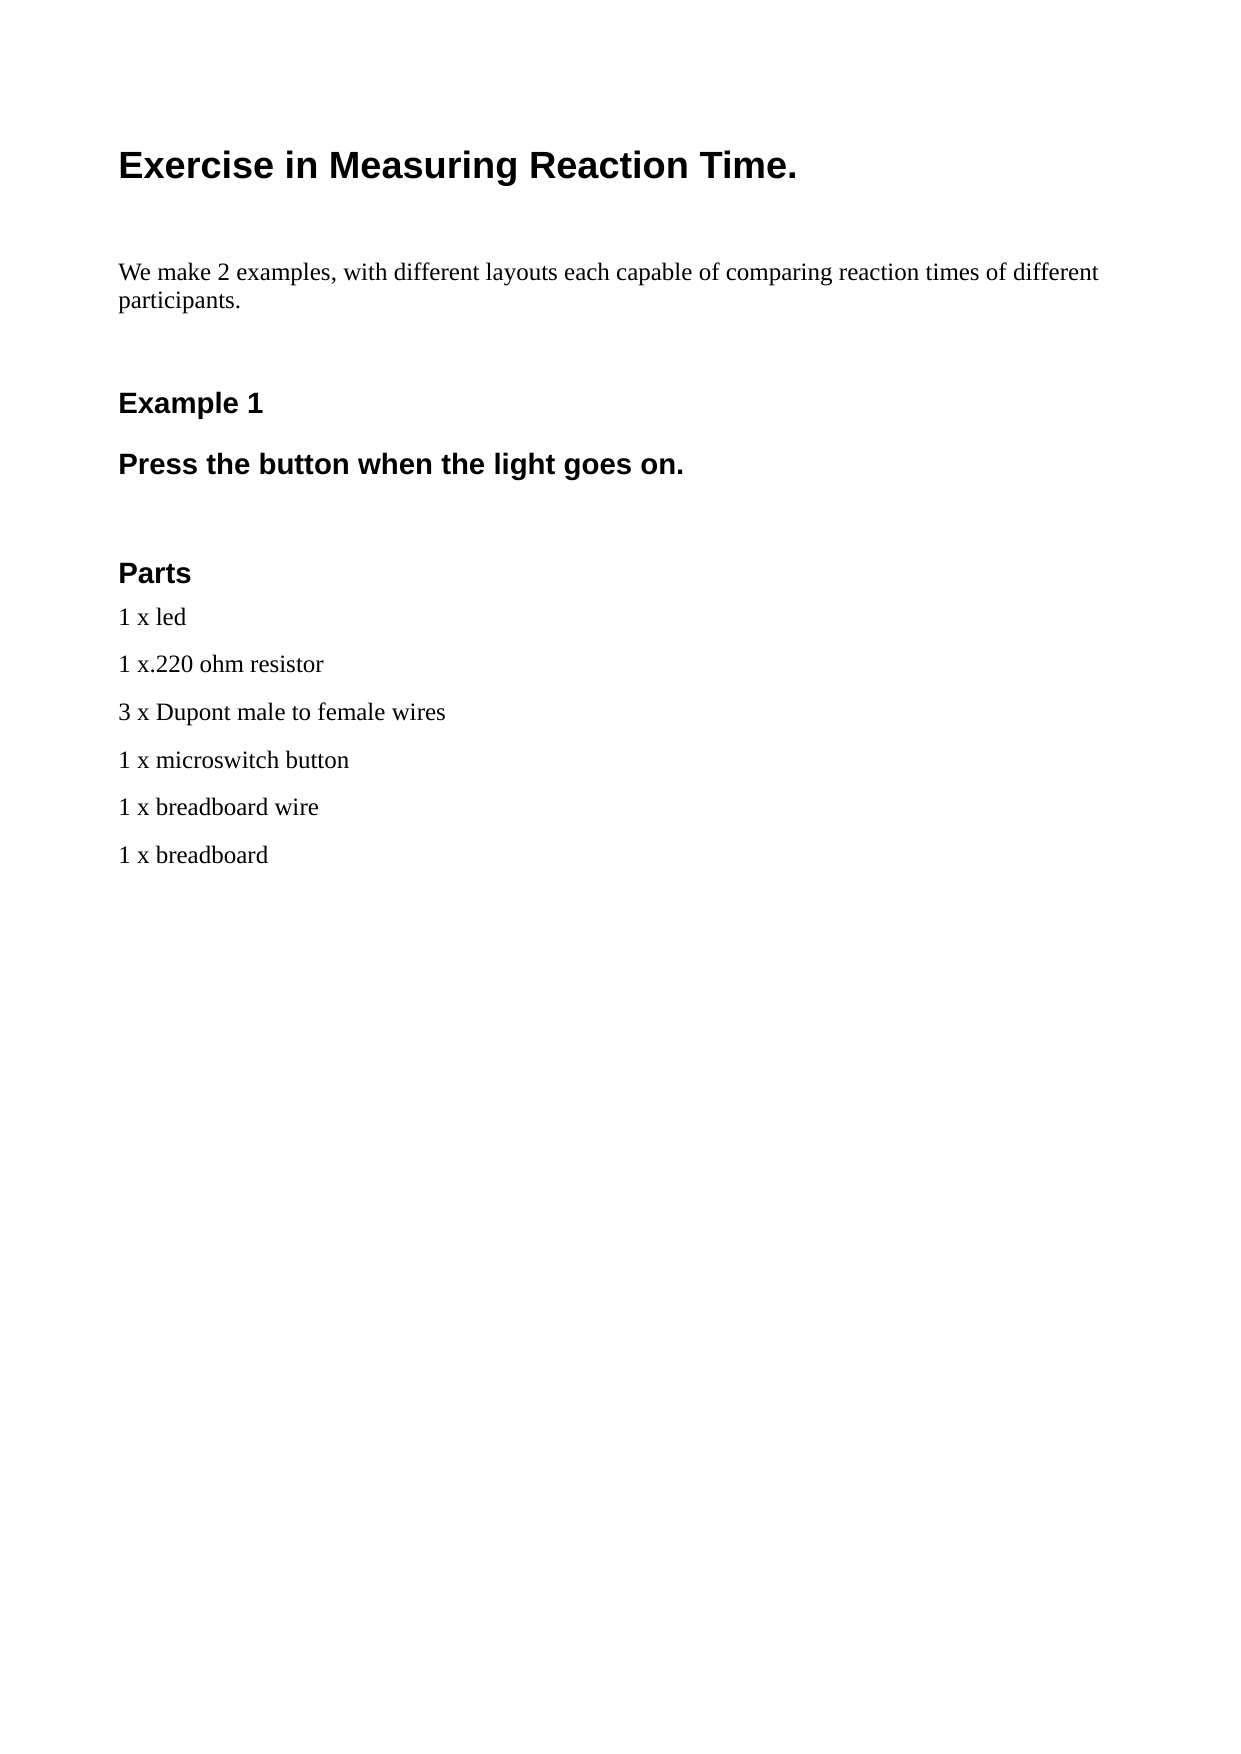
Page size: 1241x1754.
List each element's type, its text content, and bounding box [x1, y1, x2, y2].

text 1 x breadboard wire [118, 792, 1122, 821]
subtitle Press the button when the light goes on. [118, 447, 1122, 481]
text 1 x led [118, 602, 1122, 631]
text 1 x.220 ohm resistor [118, 649, 1122, 678]
subtitle Example 1 [118, 386, 1122, 420]
text We make 2 examples, with different layouts each capable of comparing reaction times of different participants. [118, 257, 1122, 314]
text 3 x Dupont male to female wires [118, 697, 1122, 726]
subtitle Parts [118, 556, 1122, 589]
text 1 x breadboard [118, 840, 1122, 869]
text 1 x microswitch button [118, 745, 1122, 773]
subtitle Exercise in Measuring Reaction Time. [118, 143, 1122, 187]
